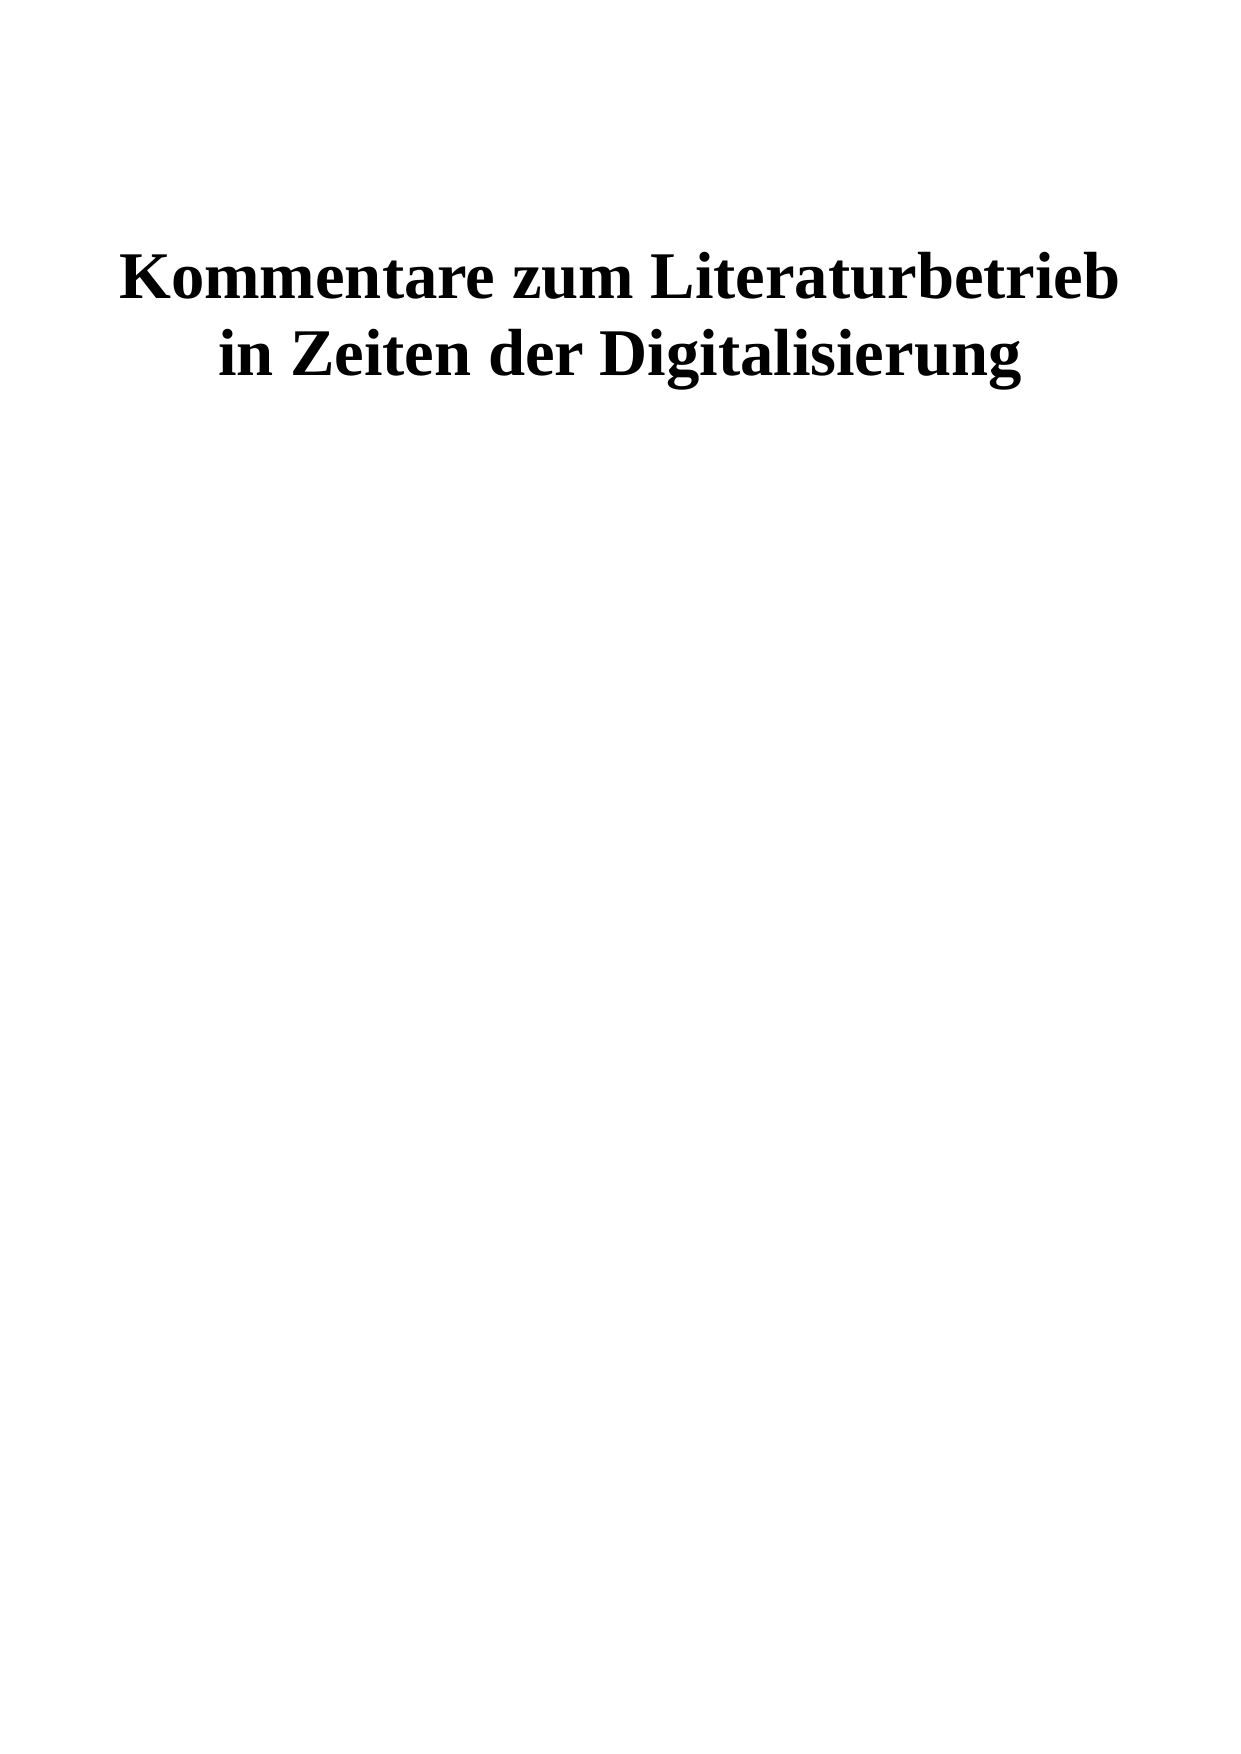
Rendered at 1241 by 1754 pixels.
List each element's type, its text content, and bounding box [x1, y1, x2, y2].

title Kommentare zum Literaturbetrieb in Zeiten der Digitalisierung [118, 236, 1122, 389]
